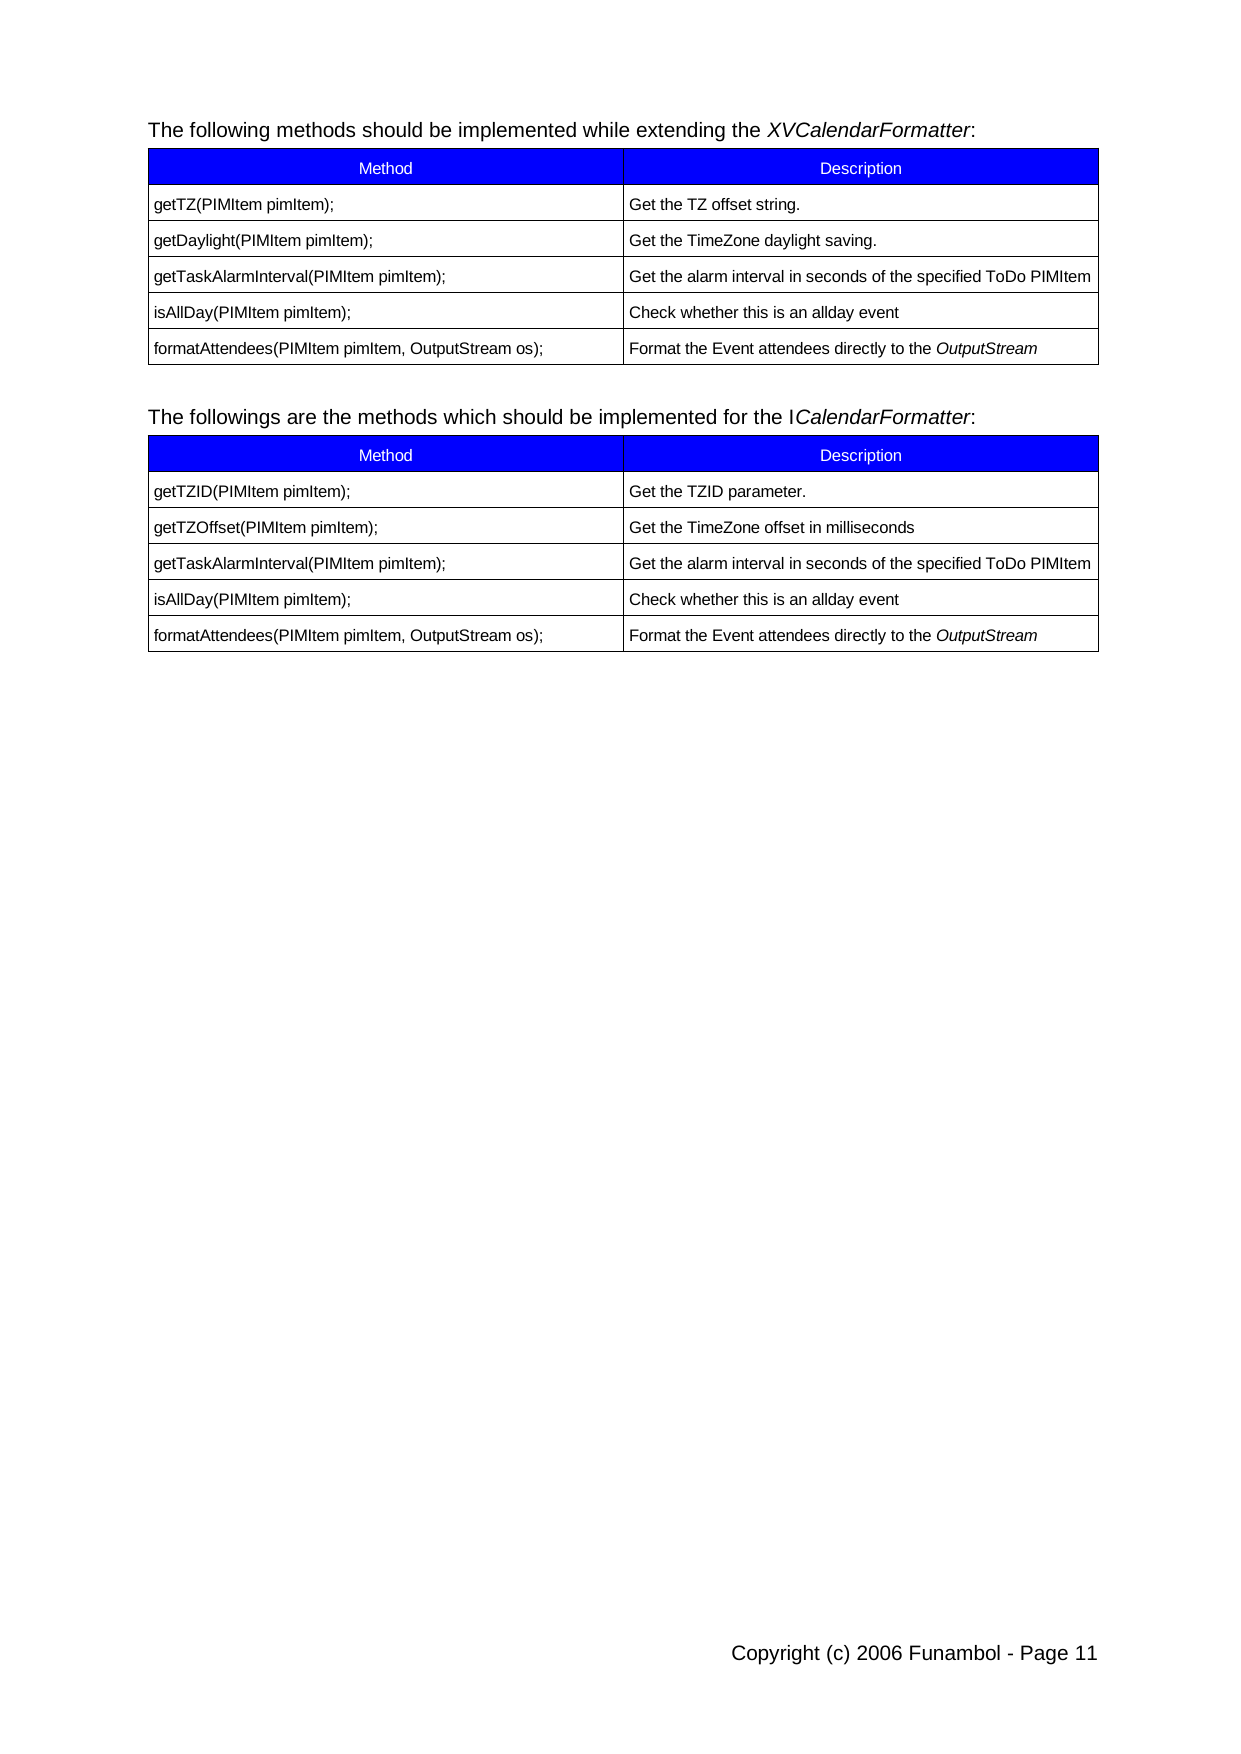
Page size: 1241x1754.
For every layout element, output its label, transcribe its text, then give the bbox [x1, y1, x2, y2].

table_cell Get the TimeZone offset in milliseconds [624, 508, 1098, 543]
table_header Description [624, 436, 1098, 471]
table_cell formatAttendees(PIMItem pimItem, OutputStream os); [149, 329, 623, 364]
table_cell Get the alarm interval in seconds of the specified ToDo PIMItem [624, 257, 1098, 292]
table_cell isAllDay(PIMItem pimItem); [149, 293, 623, 328]
text The followings are the methods which should be implemented for the ICalendarFormatter: [148, 405, 1098, 429]
text The following methods should be implemented while extending the XVCalendarFormatter: [148, 118, 1098, 142]
table_cell isAllDay(PIMItem pimItem); [149, 580, 623, 615]
table_cell Format the Event attendees directly to the OutputStream [624, 329, 1098, 364]
table_cell Format the Event attendees directly to the OutputStream [624, 616, 1098, 651]
table_header Method [149, 149, 623, 184]
table_cell Get the TZ offset string. [624, 185, 1098, 220]
table_cell Check whether this is an allday event [624, 580, 1098, 615]
table_header Description [624, 149, 1098, 184]
table_cell Get the TZID parameter. [624, 472, 1098, 507]
table_cell Get the TimeZone daylight saving. [624, 221, 1098, 256]
table_cell getTaskAlarmInterval(PIMItem pimItem); [149, 544, 623, 579]
table_cell Get the alarm interval in seconds of the specified ToDo PIMItem [624, 544, 1098, 579]
table_cell formatAttendees(PIMItem pimItem, OutputStream os); [149, 616, 623, 651]
table_cell getTZID(PIMItem pimItem); [149, 472, 623, 507]
table_cell getDaylight(PIMItem pimItem); [149, 221, 623, 256]
table_cell Check whether this is an allday event [624, 293, 1098, 328]
table_cell getTaskAlarmInterval(PIMItem pimItem); [149, 257, 623, 292]
table_cell getTZOffset(PIMItem pimItem); [149, 508, 623, 543]
table_header Method [149, 436, 623, 471]
table_cell getTZ(PIMItem pimItem); [149, 185, 623, 220]
